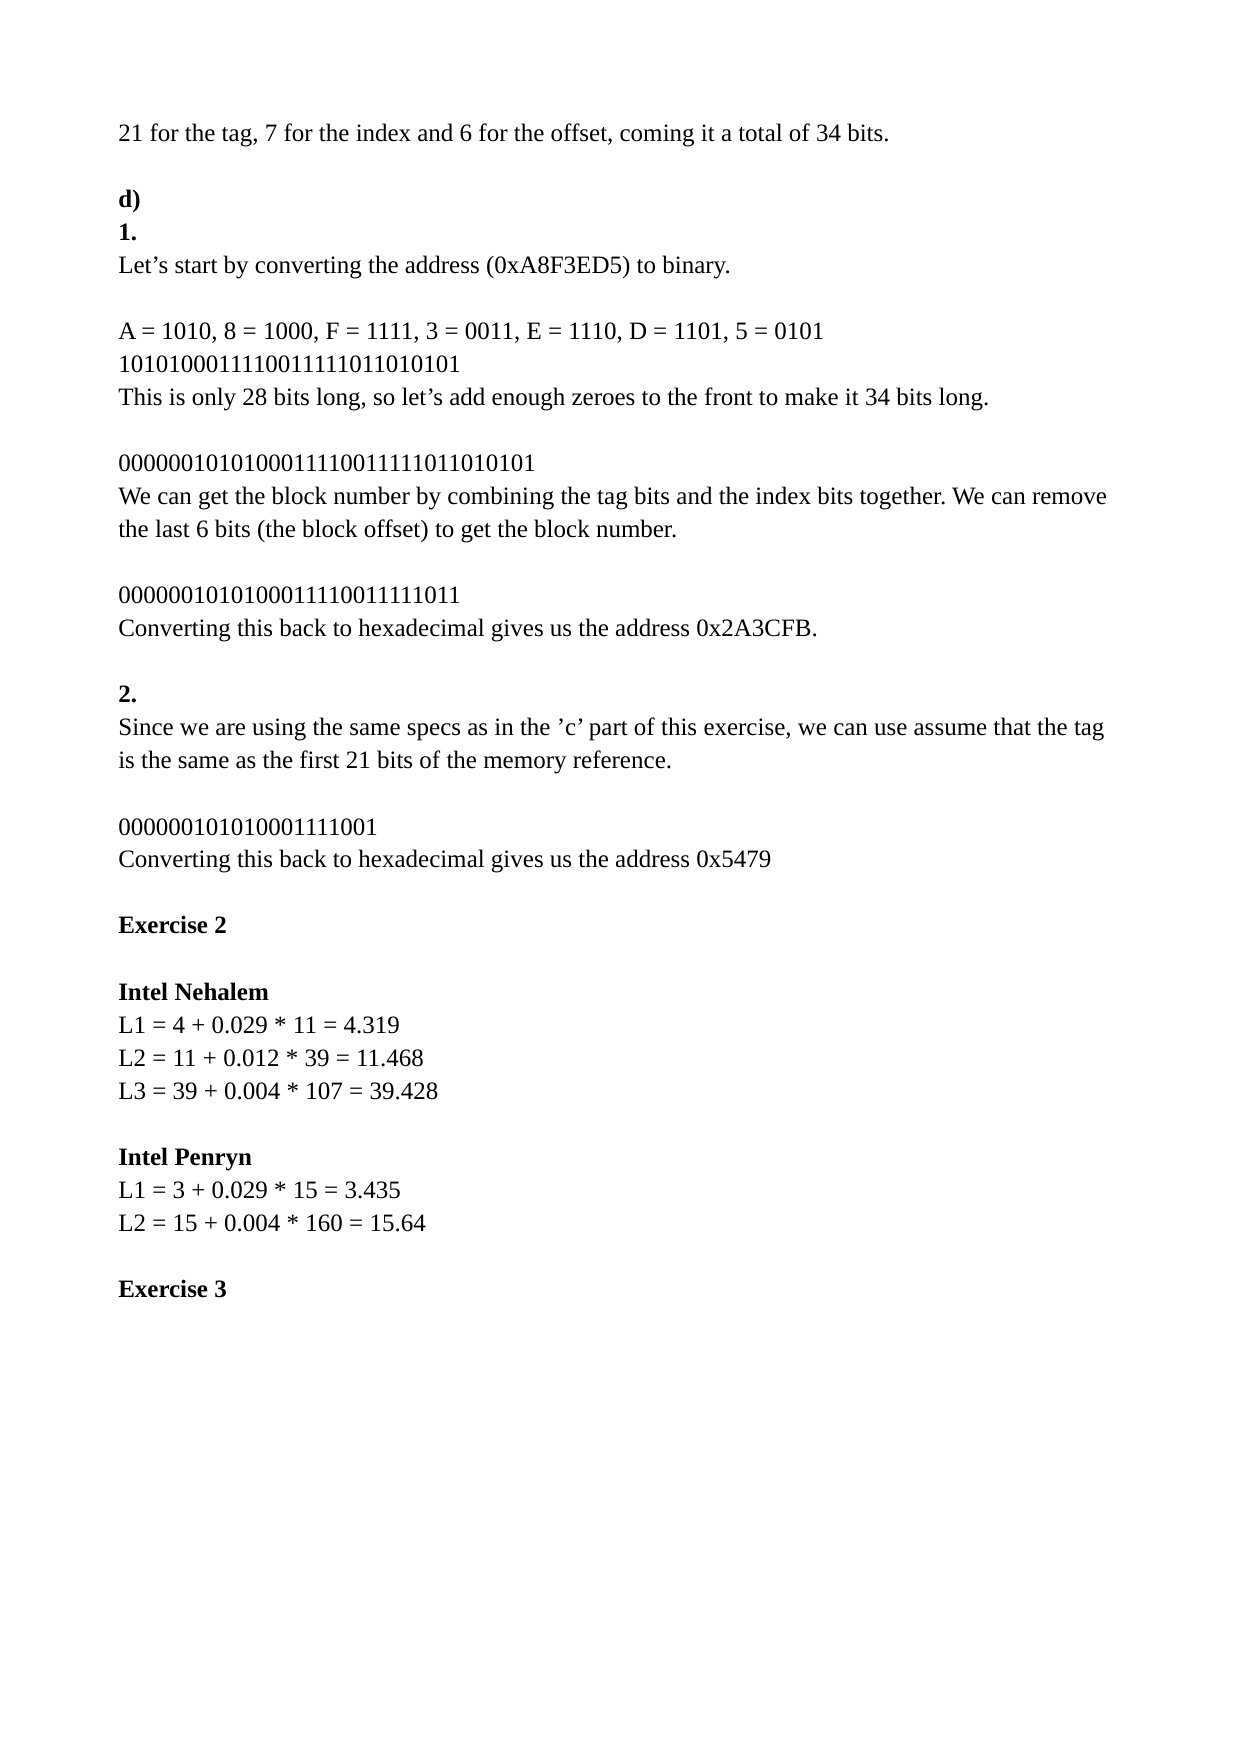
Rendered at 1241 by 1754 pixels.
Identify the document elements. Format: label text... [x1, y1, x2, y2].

text d) [118, 184, 1122, 213]
text L3 = 39 + 0.004 * 107 = 39.428 [118, 1076, 1122, 1104]
text L1 = 4 + 0.029 * 11 = 4.319 [118, 1010, 1122, 1038]
text 1010100011110011111011010101 [118, 349, 1122, 378]
text Since we are using the same specs as in the ’c’ part of this exercise, we can use assume that the tag is the same as the first 21 bits of the memory reference. [118, 712, 1122, 774]
text Intel Penryn [118, 1142, 1122, 1171]
text Exercise 2 [118, 911, 1122, 939]
text L1 = 3 + 0.029 * 15 = 3.435 [118, 1175, 1122, 1203]
text We can get the block number by combining the tag bits and the index bits together. We can remove the last 6 bits (the block offset) to get the block number. [118, 481, 1122, 543]
text A = 1010, 8 = 1000, F = 1111, 3 = 0011, E = 1110, D = 1101, 5 = 0101 [118, 316, 1122, 345]
text 2. [118, 679, 1122, 708]
text 000000101010001111001 [118, 812, 1122, 840]
text L2 = 11 + 0.012 * 39 = 11.468 [118, 1043, 1122, 1071]
text L2 = 15 + 0.004 * 160 = 15.64 [118, 1208, 1122, 1237]
text Intel Nehalem [118, 977, 1122, 1005]
text 21 for the tag, 7 for the index and 6 for the offset, coming it a total of 34 bits. [118, 118, 1122, 147]
text 0000001010100011110011111011 [118, 580, 1122, 609]
text 1. [118, 217, 1122, 246]
text Exercise 3 [118, 1274, 1122, 1303]
text Converting this back to hexadecimal gives us the address 0x2A3CFB. [118, 613, 1122, 642]
text Let’s start by converting the address (0xA8F3ED5) to binary. [118, 250, 1122, 279]
text Converting this back to hexadecimal gives us the address 0x5479 [118, 844, 1122, 873]
text 0000001010100011110011111011010101 [118, 448, 1122, 477]
text This is only 28 bits long, so let’s add enough zeroes to the front to make it 34 bits long. [118, 382, 1122, 411]
